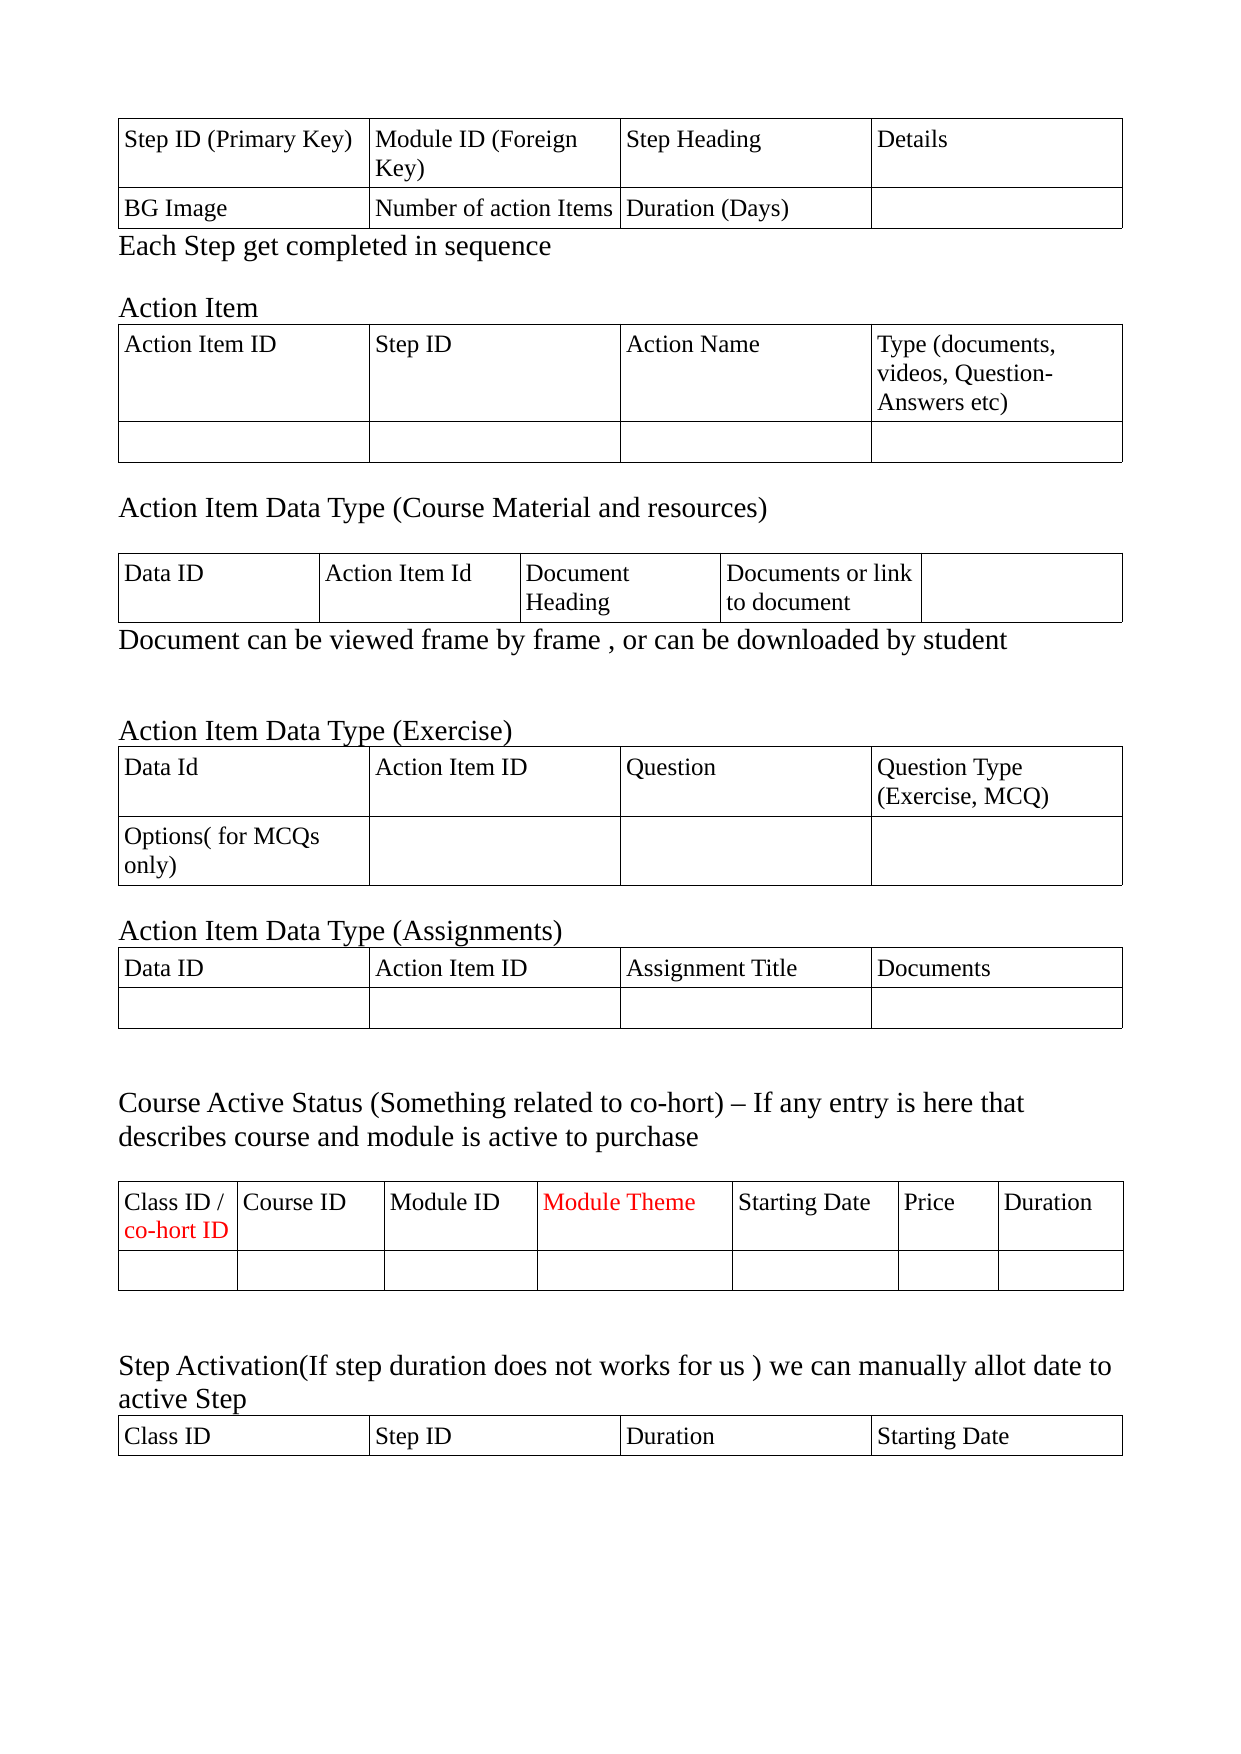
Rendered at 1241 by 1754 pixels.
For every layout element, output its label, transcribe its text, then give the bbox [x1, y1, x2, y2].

table_header Action Name [621, 325, 871, 421]
table_header Documents [872, 948, 1122, 987]
table_cell [385, 1251, 537, 1290]
table_header Course ID [238, 1182, 384, 1250]
table_header Module ID (Foreign Key) [370, 119, 620, 187]
table_cell [621, 817, 871, 884]
text Each Step get completed in sequence [118, 229, 1122, 261]
table_header Duration [999, 1182, 1123, 1250]
table_cell [370, 988, 620, 1028]
table_header Price [899, 1182, 998, 1250]
table_cell [899, 1251, 998, 1290]
table_header Data ID [119, 948, 369, 987]
table_cell Duration (Days) [621, 188, 871, 227]
table_header Module Theme [538, 1182, 732, 1250]
table_cell Options( for MCQs only) [119, 817, 369, 884]
table_cell [119, 422, 369, 462]
table_cell [621, 422, 871, 462]
text Document can be viewed frame by frame , or can be downloaded by student [118, 623, 1122, 655]
table_header Duration [621, 1416, 871, 1455]
table_cell [538, 1251, 732, 1290]
table_cell [238, 1251, 384, 1290]
table_header Question [621, 747, 871, 816]
table_cell Number of action Items [370, 188, 620, 227]
table_cell [119, 988, 369, 1028]
table_header Details [872, 119, 1122, 187]
table_cell [872, 817, 1122, 884]
table_cell [872, 188, 1122, 227]
table_cell [999, 1251, 1123, 1290]
table_header [922, 554, 1122, 622]
table_header Type (documents, videos, Question-Answers etc) [872, 325, 1122, 421]
table_header Data ID [119, 554, 319, 622]
table_header Action Item ID [370, 747, 620, 816]
table_cell [872, 988, 1122, 1028]
table_header Action Item ID [119, 325, 369, 421]
text Action Item Data Type (Exercise) [118, 713, 1122, 746]
table_cell [370, 422, 620, 462]
text Action Item Data Type (Assignments) [118, 913, 1122, 947]
table_header Step ID [370, 1416, 620, 1455]
text Course Active Status (Something related to co-hort) – If any entry is here that describes course and module is active to purchase [118, 1085, 1122, 1152]
table_header Action Item Id [320, 554, 520, 622]
table_cell [119, 1251, 237, 1290]
table_cell [872, 422, 1122, 462]
table_header Step Heading [621, 119, 871, 187]
text Action Item Data Type (Course Material and resources) [118, 490, 1122, 524]
table_header Module ID [385, 1182, 537, 1250]
table_header Assignment Title [621, 948, 871, 987]
table_header Step ID (Primary Key) [119, 119, 369, 187]
table_header Starting Date [872, 1416, 1122, 1455]
table_header Starting Date [733, 1182, 898, 1250]
table_header Documents or link to document [721, 554, 921, 622]
table_header Action Item ID [370, 948, 620, 987]
table_cell [621, 988, 871, 1028]
table_cell BG Image [119, 188, 369, 227]
table_cell [370, 817, 620, 884]
table_header Class ID [119, 1416, 369, 1455]
table_header Document Heading [521, 554, 720, 622]
table_cell [733, 1251, 898, 1290]
table_header Data Id [119, 747, 369, 816]
table_header Class ID / co-hort ID [119, 1182, 237, 1250]
text Step Activation(If step duration does not works for us ) we can manually allot date to active Step [118, 1348, 1122, 1415]
text Action Item [118, 290, 1122, 323]
table_header Step ID [370, 325, 620, 421]
table_header Question Type (Exercise, MCQ) [872, 747, 1122, 816]
